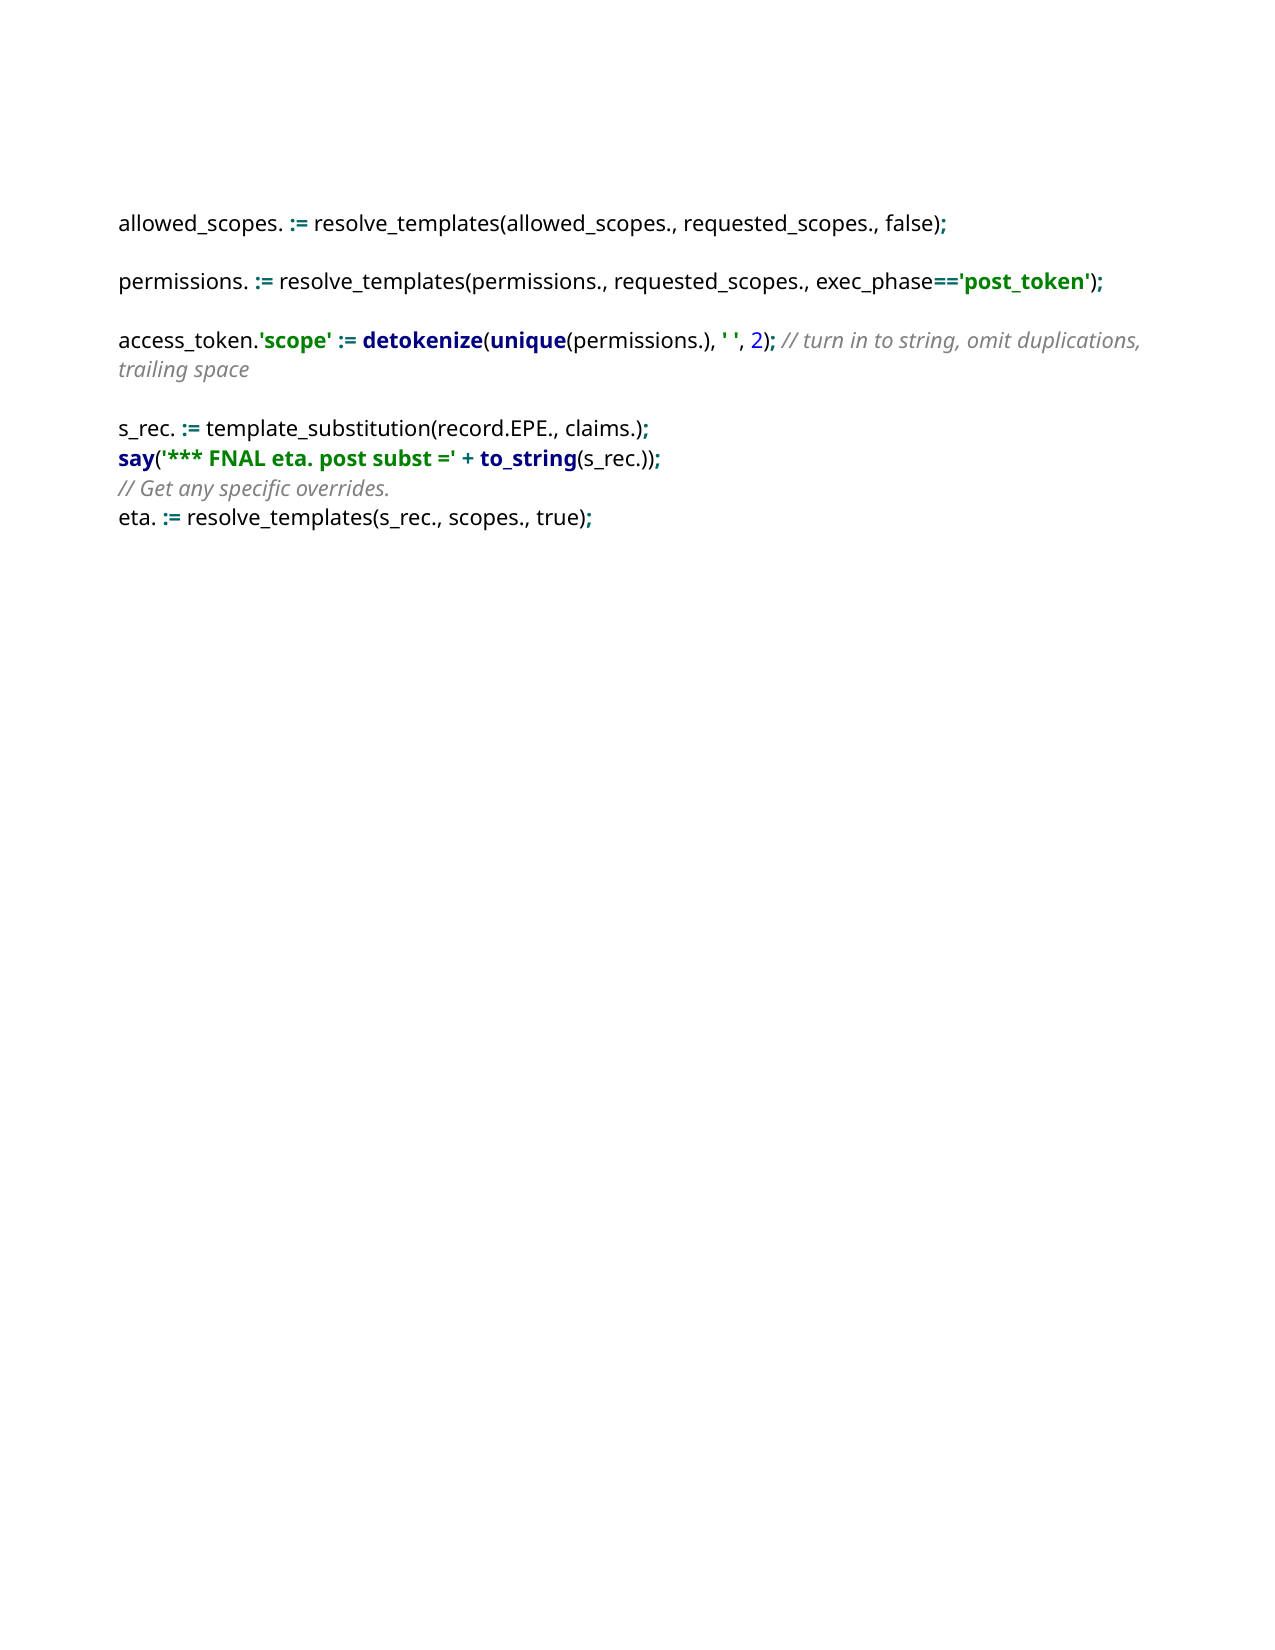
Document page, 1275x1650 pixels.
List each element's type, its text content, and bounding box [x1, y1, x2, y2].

text allowed_scopes. := resolve_templates(allowed_scopes., requested_scopes., false); [118, 207, 1157, 266]
text access_token.'scope' := detokenize(unique(permissions.), ' ', 2); // turn in to string, omit duplications, trailing space [118, 324, 1157, 413]
text s_rec. := template_substitution(record.EPE., claims.); say('*** FNAL eta. post subst =' + to_string(s_rec.)); // Get any specific overrides. eta. := resolve_templates(s_rec., scopes., true); [118, 413, 1157, 561]
text permissions. := resolve_templates(permissions., requested_scopes., exec_phase=='post_token'); [118, 266, 1157, 324]
